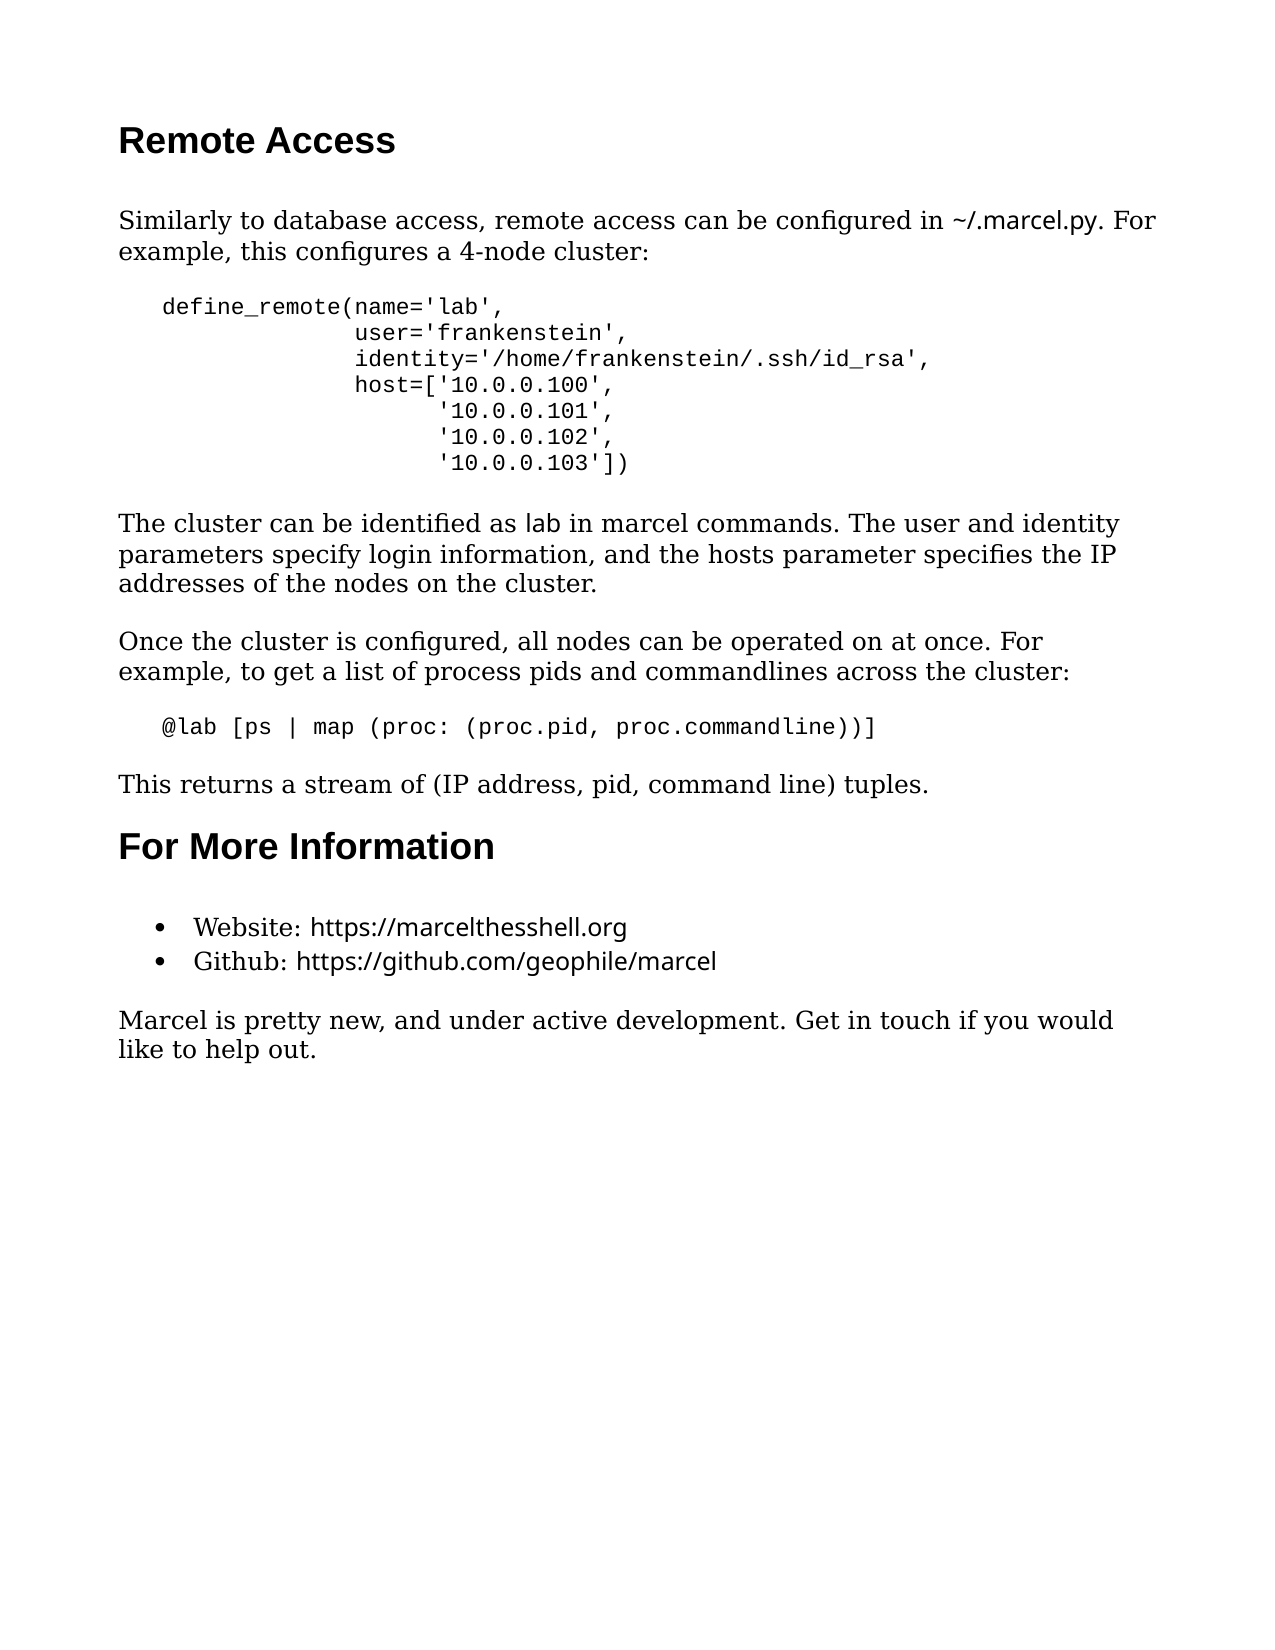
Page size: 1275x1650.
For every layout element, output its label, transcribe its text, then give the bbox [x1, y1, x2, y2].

list Website: https://marcelthesshell.org [156, 909, 1157, 943]
text Marcel is pretty new, and under active development. Get in touch if you would like to help out. [118, 1006, 1157, 1065]
text '10.0.0.103']) [162, 451, 1157, 477]
text define_remote(name='lab', [162, 295, 1157, 321]
text Once the cluster is configured, all nodes can be operated on at once. For example, to get a list of process pids and commandlines across the cluster: [118, 628, 1157, 686]
text @lab [ps | map (proc: (proc.pid, proc.commandline))] [162, 715, 1157, 741]
list Github: https://github.com/geophile/marcel [156, 943, 1157, 977]
text The cluster can be identified as lab in marcel commands. The user and identity parameters specify login information, and the hosts parameter specifies the IP addresses of the nodes on the cluster. [118, 506, 1157, 598]
text user='frankenstein', [162, 321, 1157, 347]
subtitle For More Information [118, 824, 1157, 867]
text host=['10.0.0.100', [162, 373, 1157, 399]
text identity='/home/frankenstein/.ssh/id_rsa', [162, 347, 1157, 373]
text '10.0.0.101', [162, 399, 1157, 425]
text This returns a stream of (IP address, pid, command line) tuples. [118, 770, 1157, 799]
text Similarly to database access, remote access can be configured in ~/.marcel.py. For example, this configures a 4-node cluster: [118, 203, 1157, 266]
subtitle Remote Access [118, 118, 1157, 161]
text '10.0.0.102', [162, 425, 1157, 451]
